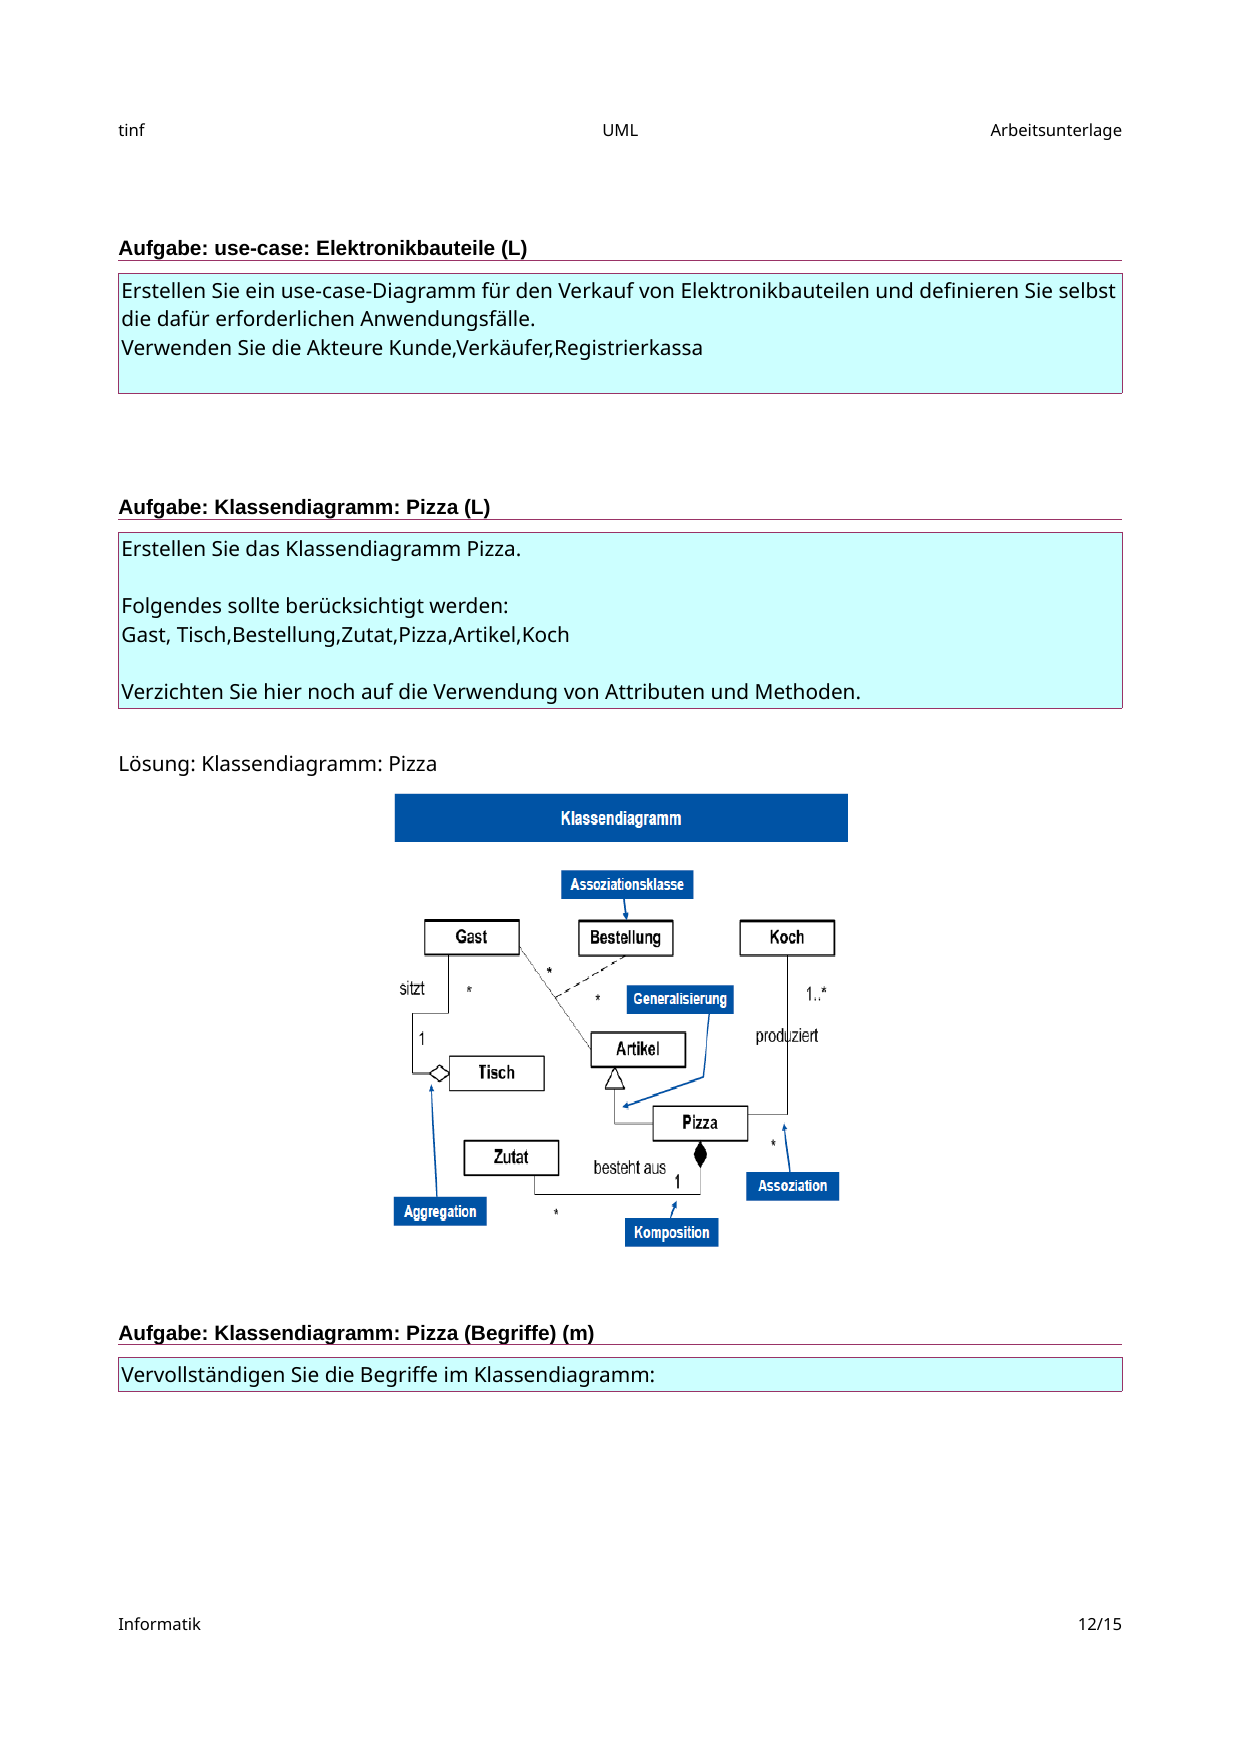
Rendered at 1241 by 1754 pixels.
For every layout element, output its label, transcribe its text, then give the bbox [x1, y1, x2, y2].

text Aufgabe: use-case: Elektronikbauteile (L) [118, 236, 1122, 260]
text Vervollständigen Sie die Begriffe im Klassendiagramm: [119, 1358, 1122, 1391]
picture [390, 790, 850, 1255]
text Erstellen Sie das Klassendiagramm Pizza. [119, 533, 1122, 560]
text Gast, Tisch,Bestellung,Zutat,Pizza,Artikel,Koch [119, 617, 1122, 645]
text Verwenden Sie die Akteure Kunde,Verkäufer,Registrierkassa [119, 330, 1122, 358]
text Lösung: Klassendiagramm: Pizza [118, 749, 1122, 778]
text Aufgabe: Klassendiagramm: Pizza (L) [118, 495, 1122, 519]
text Folgendes sollte berücksichtigt werden: [119, 588, 1122, 617]
text Aufgabe: Klassendiagramm: Pizza (Begriffe) (m) [118, 1320, 1122, 1344]
text Erstellen Sie ein use-case-Diagramm für den Verkauf von Elektronikbauteilen und definieren Sie selbst die dafür erforderlichen Anwendungsfälle. [119, 274, 1122, 330]
text Verzichten Sie hier noch auf die Verwendung von Attributen und Methoden. [119, 674, 1122, 708]
